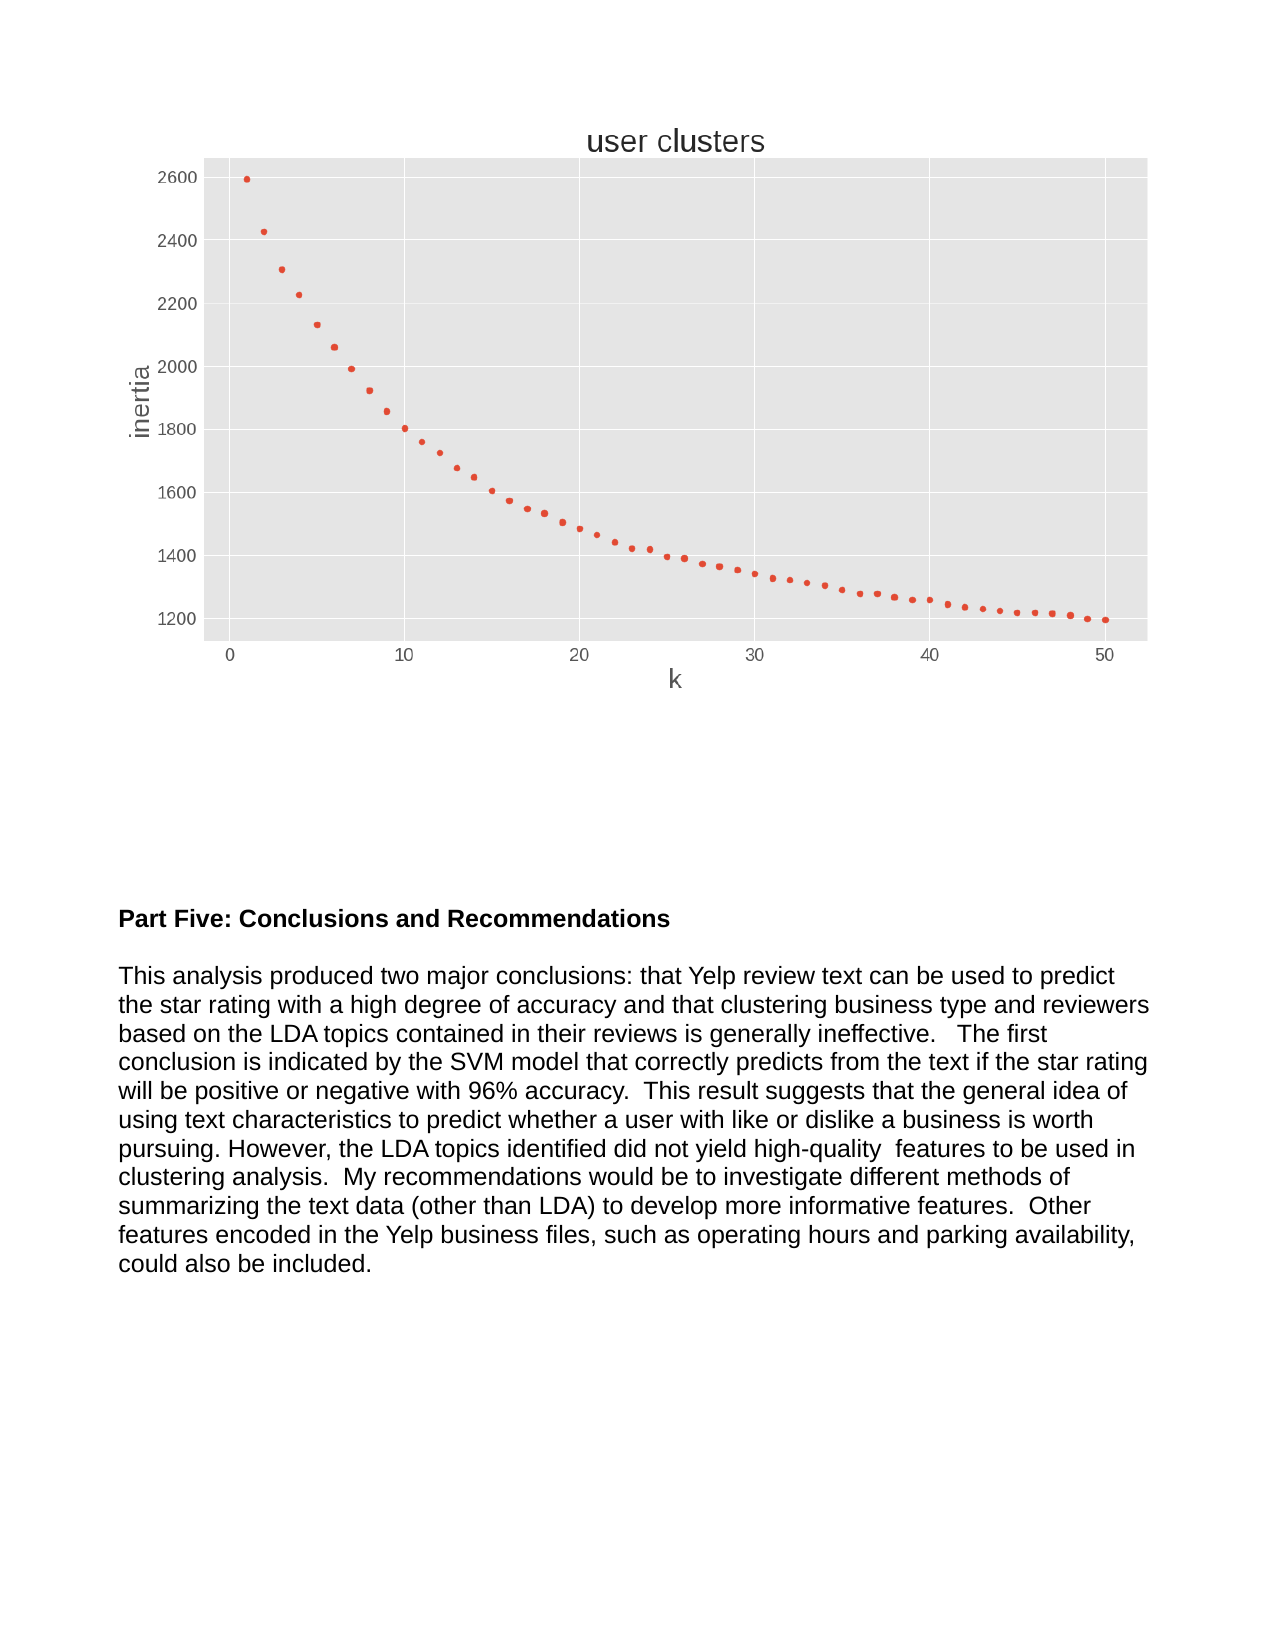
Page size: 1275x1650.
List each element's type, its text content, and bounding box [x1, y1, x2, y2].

text This analysis produced two major conclusions: that Yelp review text can be used to predict the star rating with a high degree of accuracy and that clustering business type and reviewers based on the LDA topics contained in their reviews is generally ineffective. The first conclusion is indicated by the SVM model that correctly predicts from the text if the star rating will be positive or negative with 96% accuracy. This result suggests that the general idea of using text characteristics to predict whether a user with like or dislike a business is worth pursuing. However, the LDA topics identified did not yield high-quality features to be used in clustering analysis. My recommendations would be to investigate different methods of summarizing the text data (other than LDA) to develop more informative features. Other features encoded in the Yelp business files, such as operating hours and parking availability, could also be included. [118, 961, 1157, 1277]
picture [118, 118, 1157, 703]
text Part Five: Conclusions and Recommendations [118, 904, 1157, 932]
